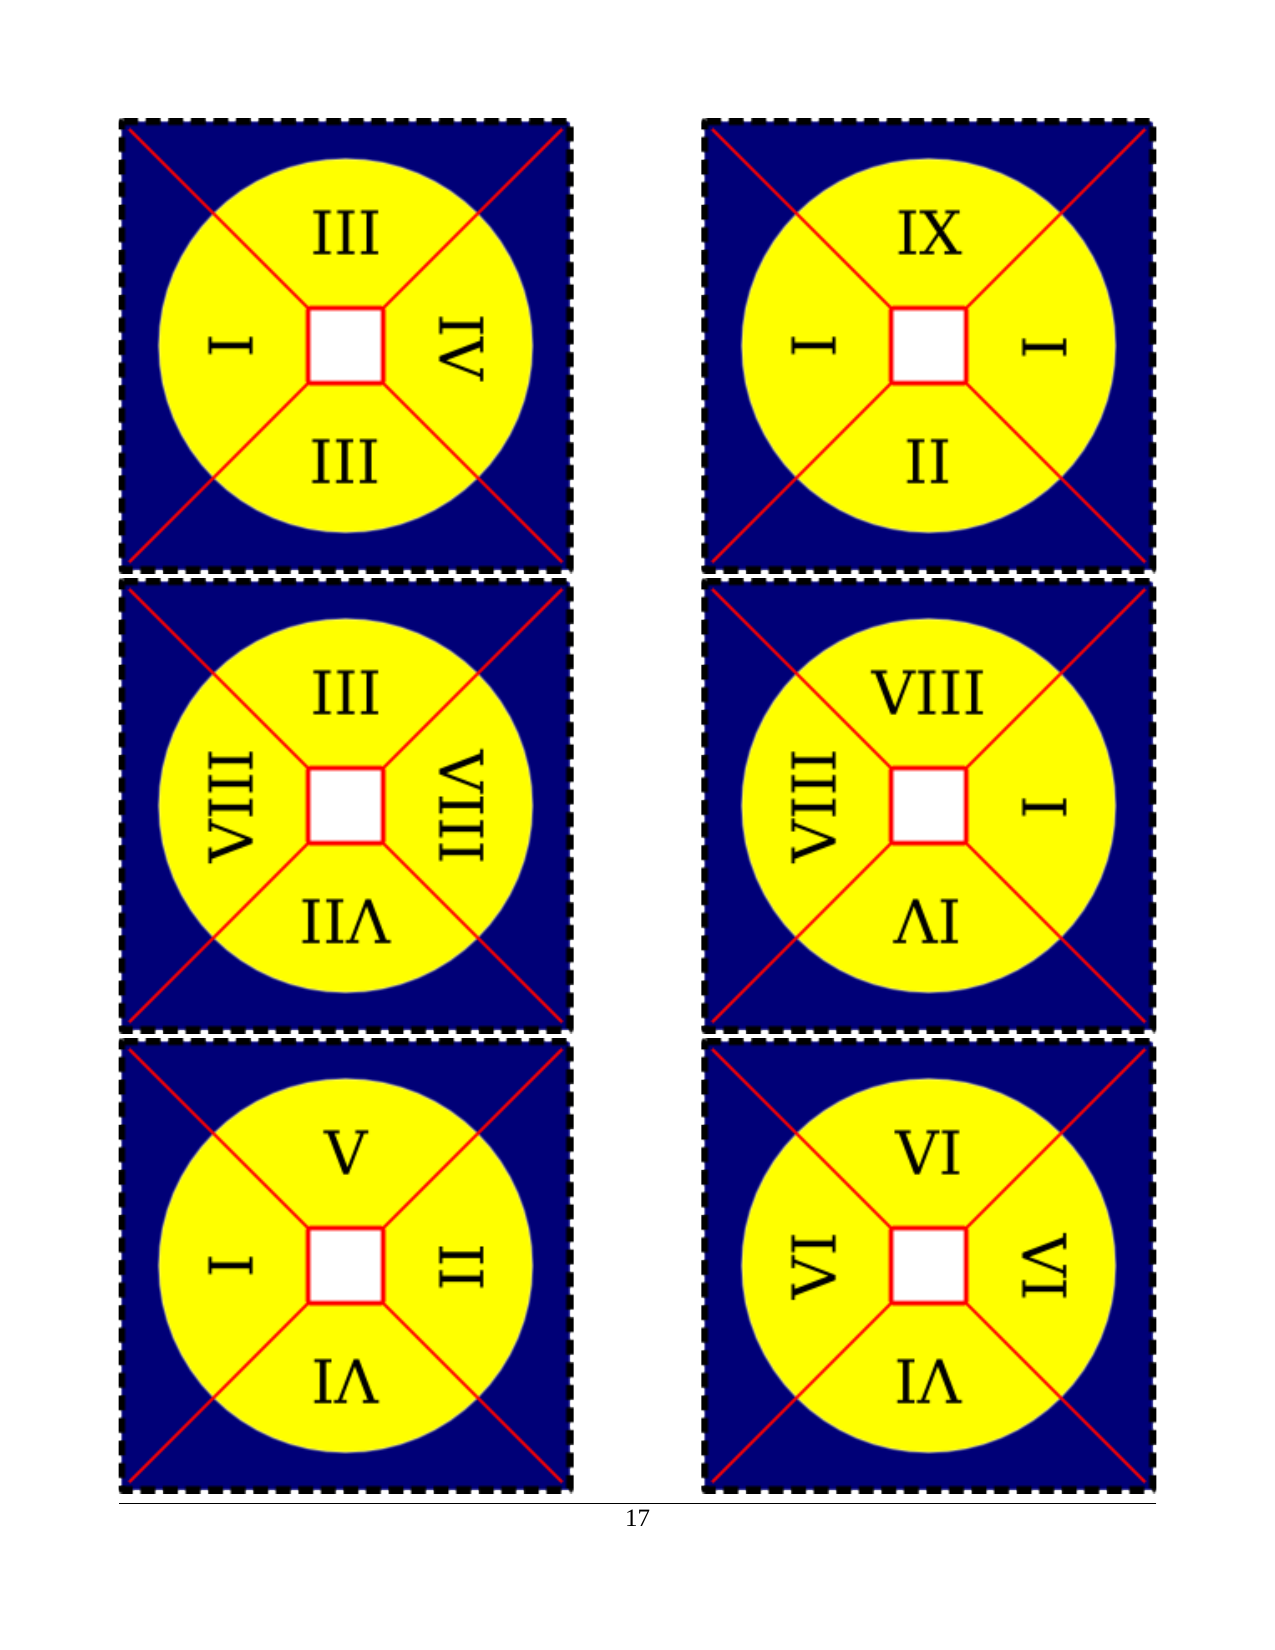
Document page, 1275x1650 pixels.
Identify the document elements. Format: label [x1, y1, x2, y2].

picture [118, 578, 574, 1034]
picture [701, 1038, 1157, 1494]
picture [701, 578, 1157, 1034]
picture [701, 118, 1157, 574]
picture [118, 1038, 574, 1494]
picture [118, 118, 574, 574]
